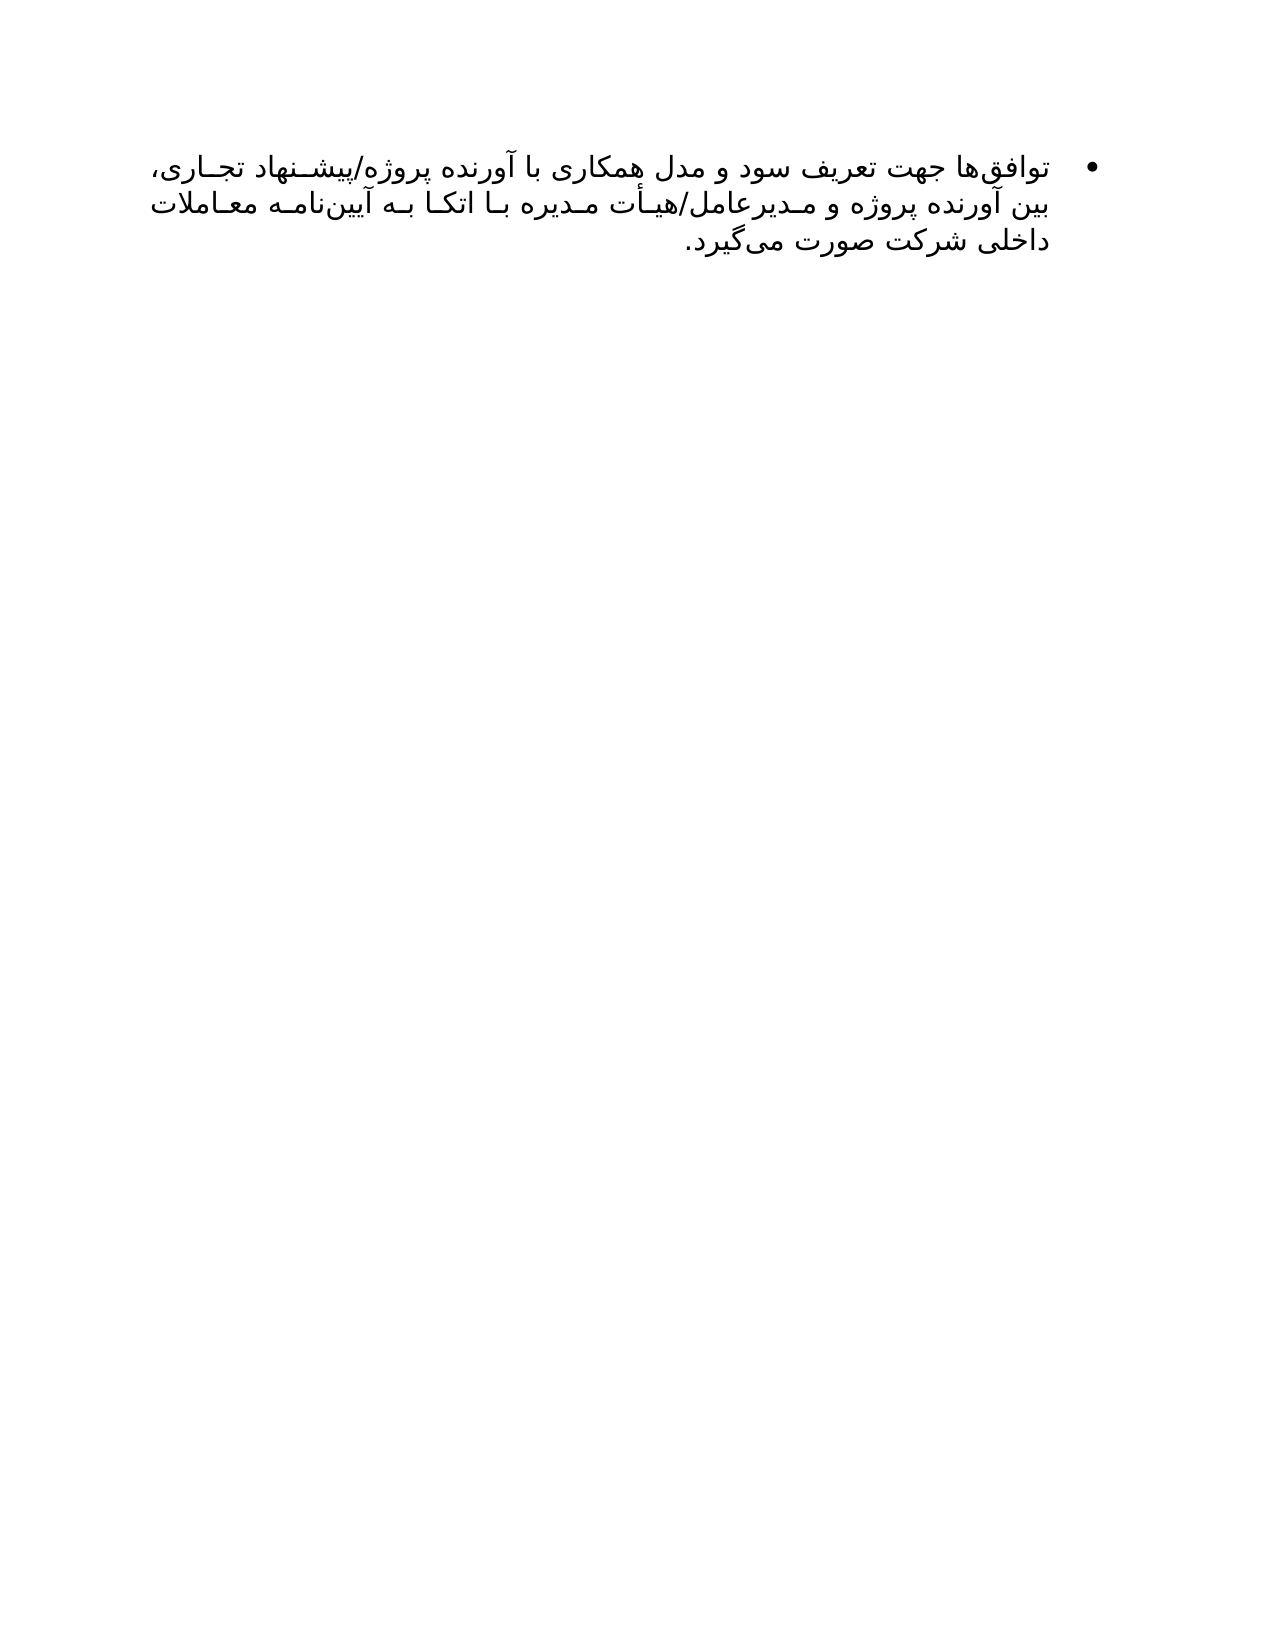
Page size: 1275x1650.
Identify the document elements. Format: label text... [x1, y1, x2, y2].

list توافق‌ها جهت تعریف سود و مدل همکاری با آورنده پروژه/پیشنهاد تجاری، بین آورنده پروژه و مدیرعامل/هیأت مدیره با اتکا به آیین‌نامه معاملات داخلی شرکت صورت می‌گیرد. [150, 150, 1087, 257]
